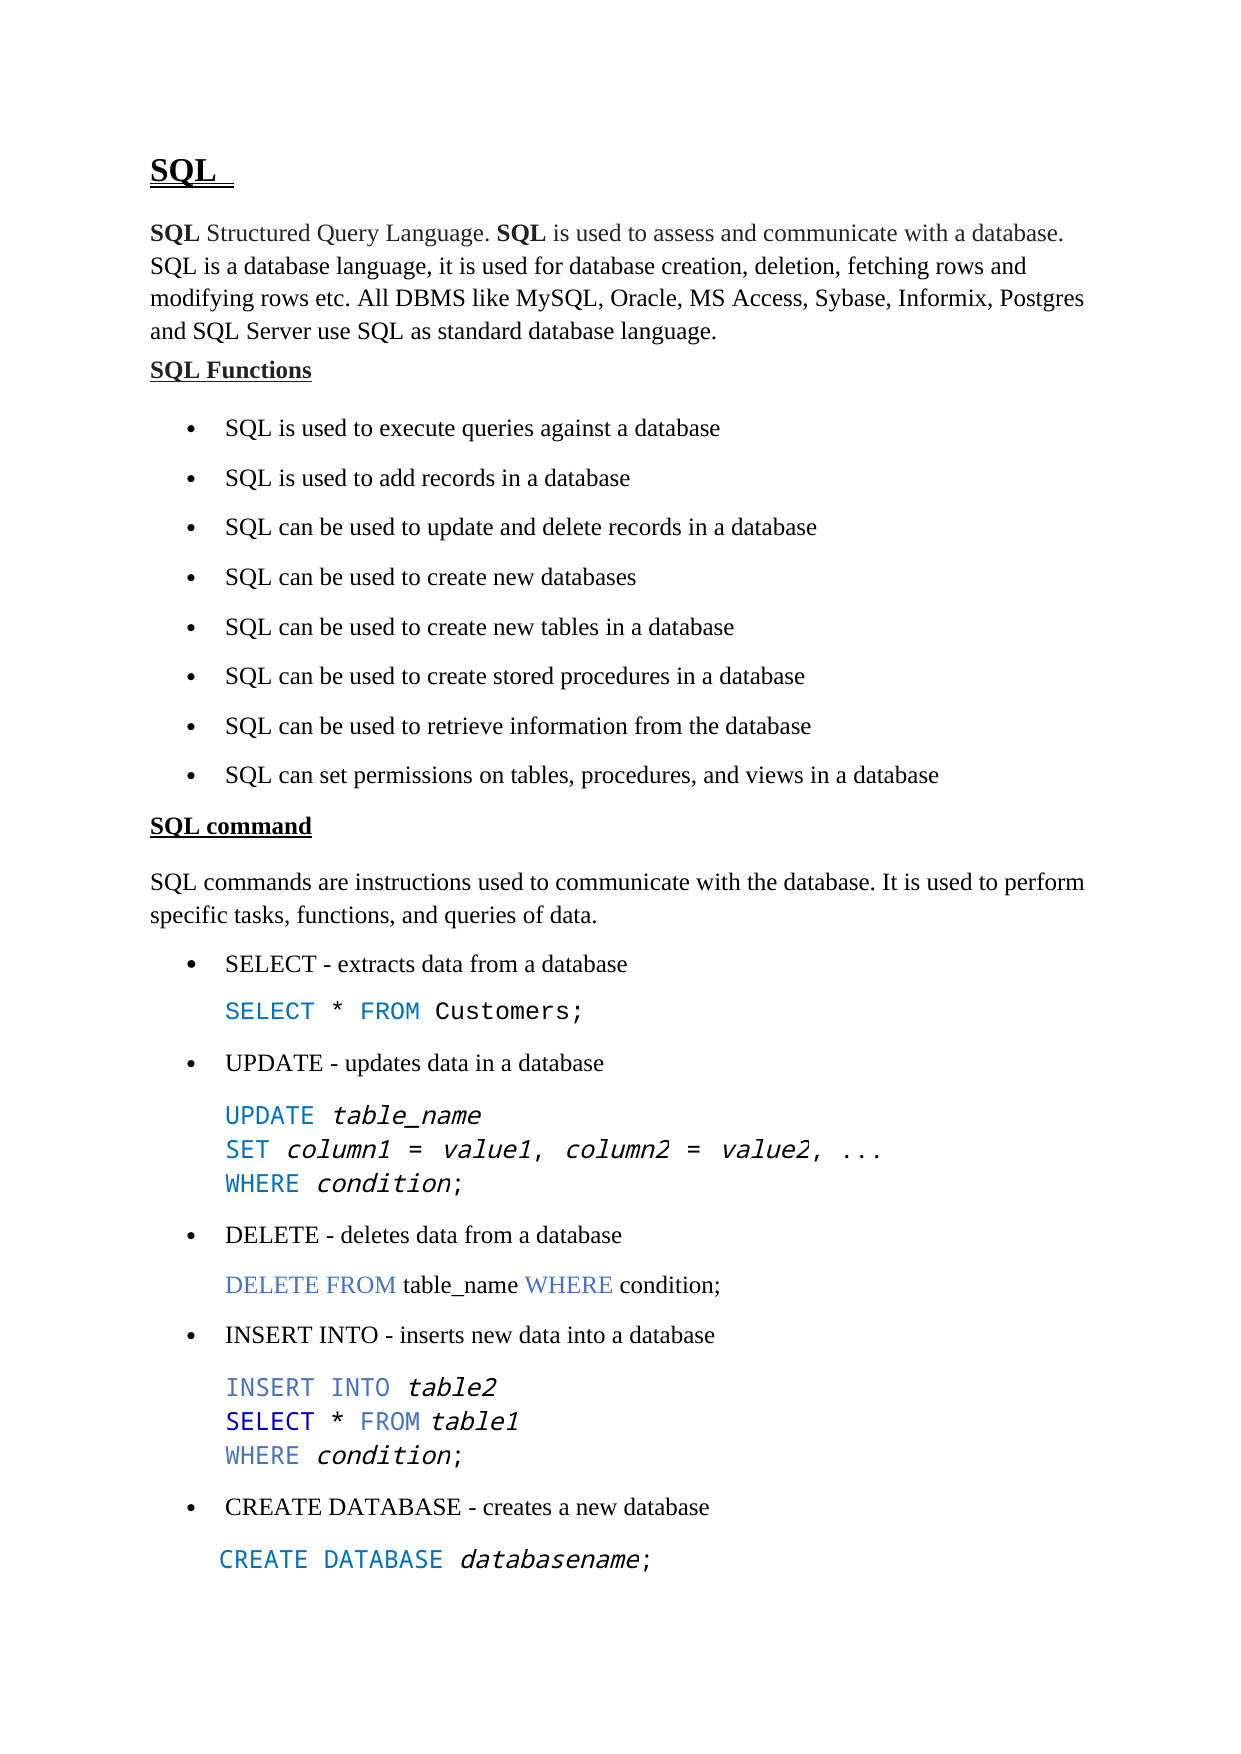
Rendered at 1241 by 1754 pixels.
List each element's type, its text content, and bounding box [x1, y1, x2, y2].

list SQL can set permissions on tables, procedures, and views in a database [187, 760, 1090, 789]
list DELETE - deletes data from a database [187, 1221, 1090, 1249]
text SQL [150, 150, 1090, 188]
list SQL can be used to create stored procedures in a database [187, 661, 1090, 690]
subtitle SQL command [150, 807, 1090, 840]
list SQL can be used to create new tables in a database [187, 612, 1090, 640]
text SELECT * FROM Customers; [225, 999, 1090, 1027]
list INSERT INTO - inserts new data into a database [187, 1320, 1090, 1348]
list SQL can be used to update and delete records in a database [187, 512, 1090, 541]
text SQL Structured Query Language. SQL is used to assess and communicate with a database. SQL is a database language, it is used for database creation, deletion, fetching rows and modifying rows etc. All DBMS like MySQL, Oracle, MS Access, Sybase, Informix, Postgres and SQL Server use SQL as standard database language. [150, 214, 1090, 345]
text INSERT INTO table2 SELECT * FROM table1 WHERE condition; [225, 1369, 1090, 1471]
text SQL Functions [150, 356, 1090, 384]
text CREATE DATABASE databasename; [150, 1542, 1090, 1576]
list SQL is used to execute queries against a database [187, 413, 1090, 442]
text UPDATE table_name SET column1 = value1, column2 = value2, ... WHERE condition; [225, 1097, 1090, 1200]
list SQL can be used to create new databases [187, 562, 1090, 591]
list CREATE DATABASE - creates a new database [187, 1492, 1090, 1521]
text DELETE FROM table_name WHERE condition; [225, 1270, 1090, 1299]
list SQL can be used to retrieve information from the database [187, 711, 1090, 739]
list SQL is used to add records in a database [187, 463, 1090, 492]
text SQL commands are instructions used to communicate with the database. It is used to perform specific tasks, functions, and queries of data. [150, 863, 1090, 928]
list SELECT - extracts data from a database [187, 945, 1090, 978]
list UPDATE - updates data in a database [187, 1048, 1090, 1077]
